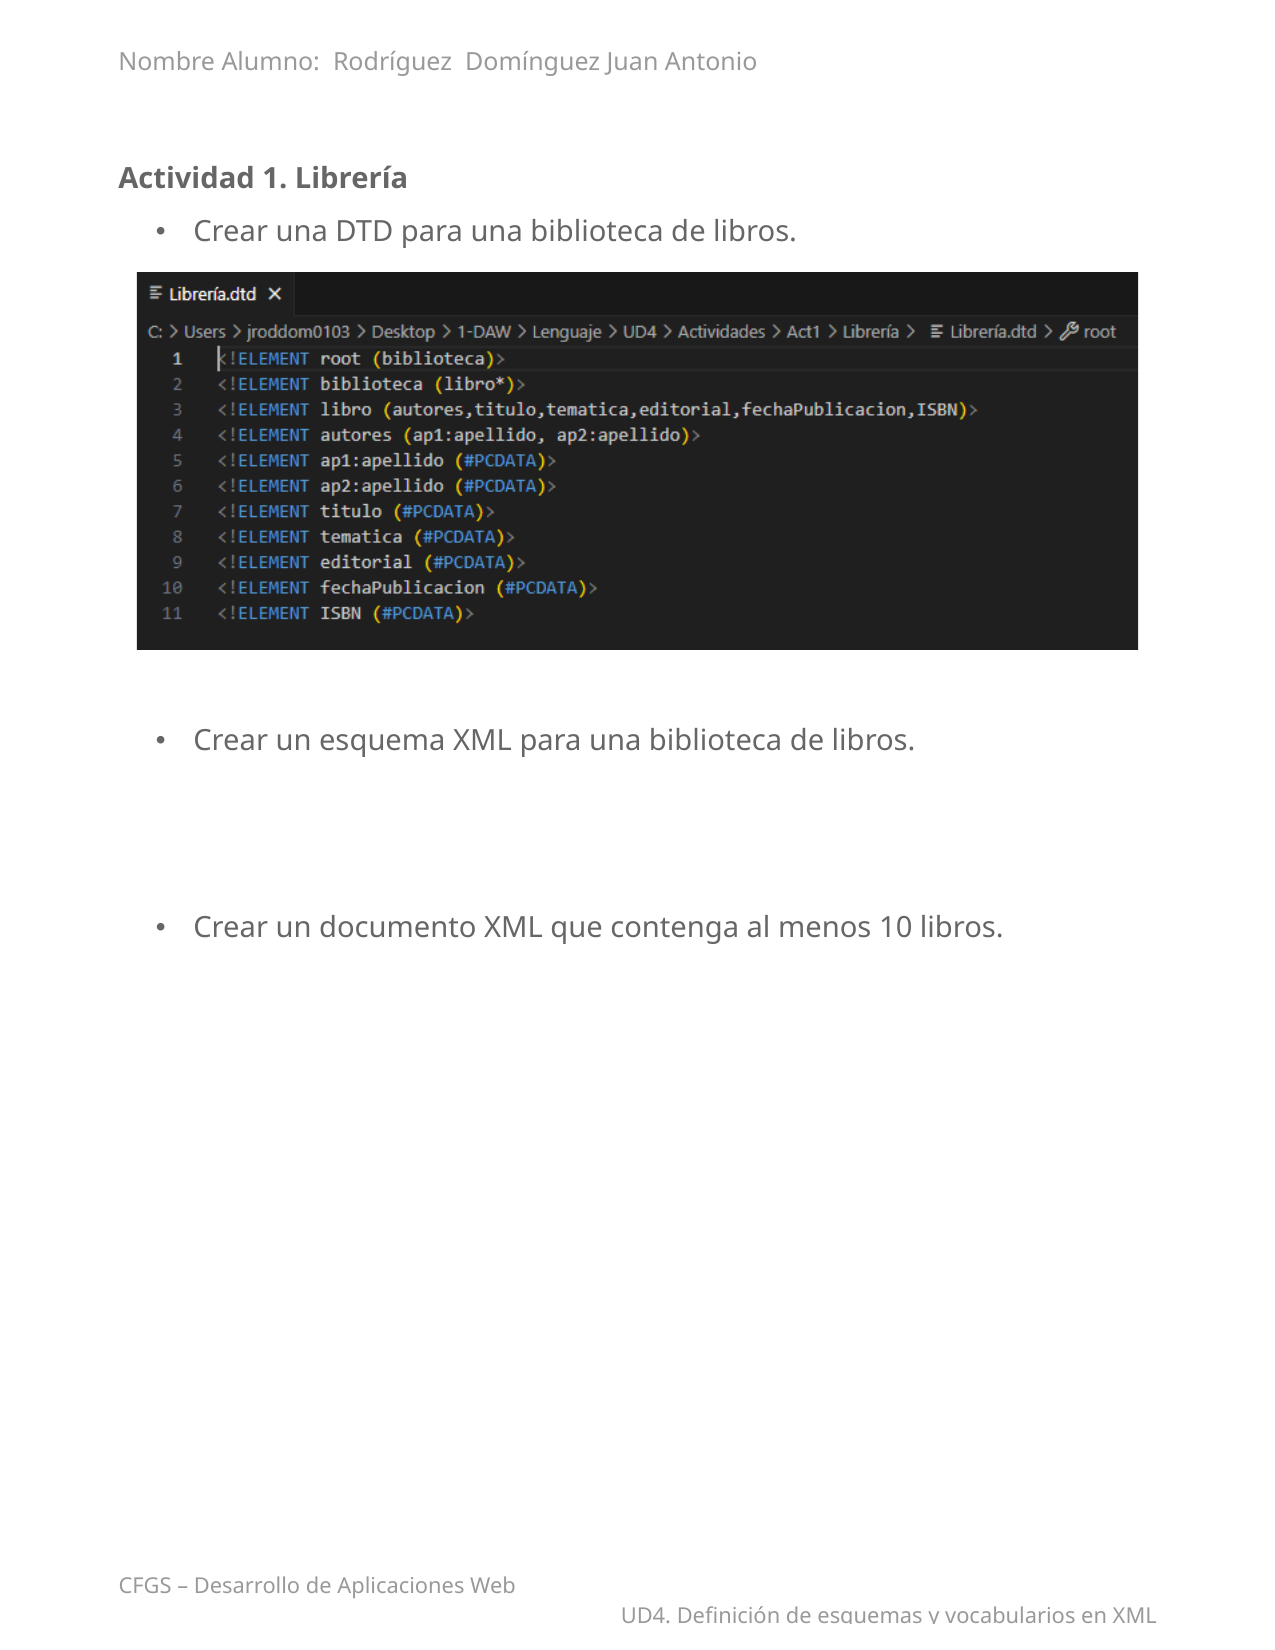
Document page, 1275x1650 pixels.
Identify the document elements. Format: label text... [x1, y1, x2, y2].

list Crear un esquema XML para una biblioteca de libros. [156, 719, 1157, 759]
list Crear un documento XML que contenga al menos 10 libros. [156, 906, 1157, 946]
subtitle Actividad 1. Librería [118, 158, 1157, 197]
list Crear una DTD para una biblioteca de libros. [156, 210, 1157, 249]
picture [136, 272, 1139, 650]
